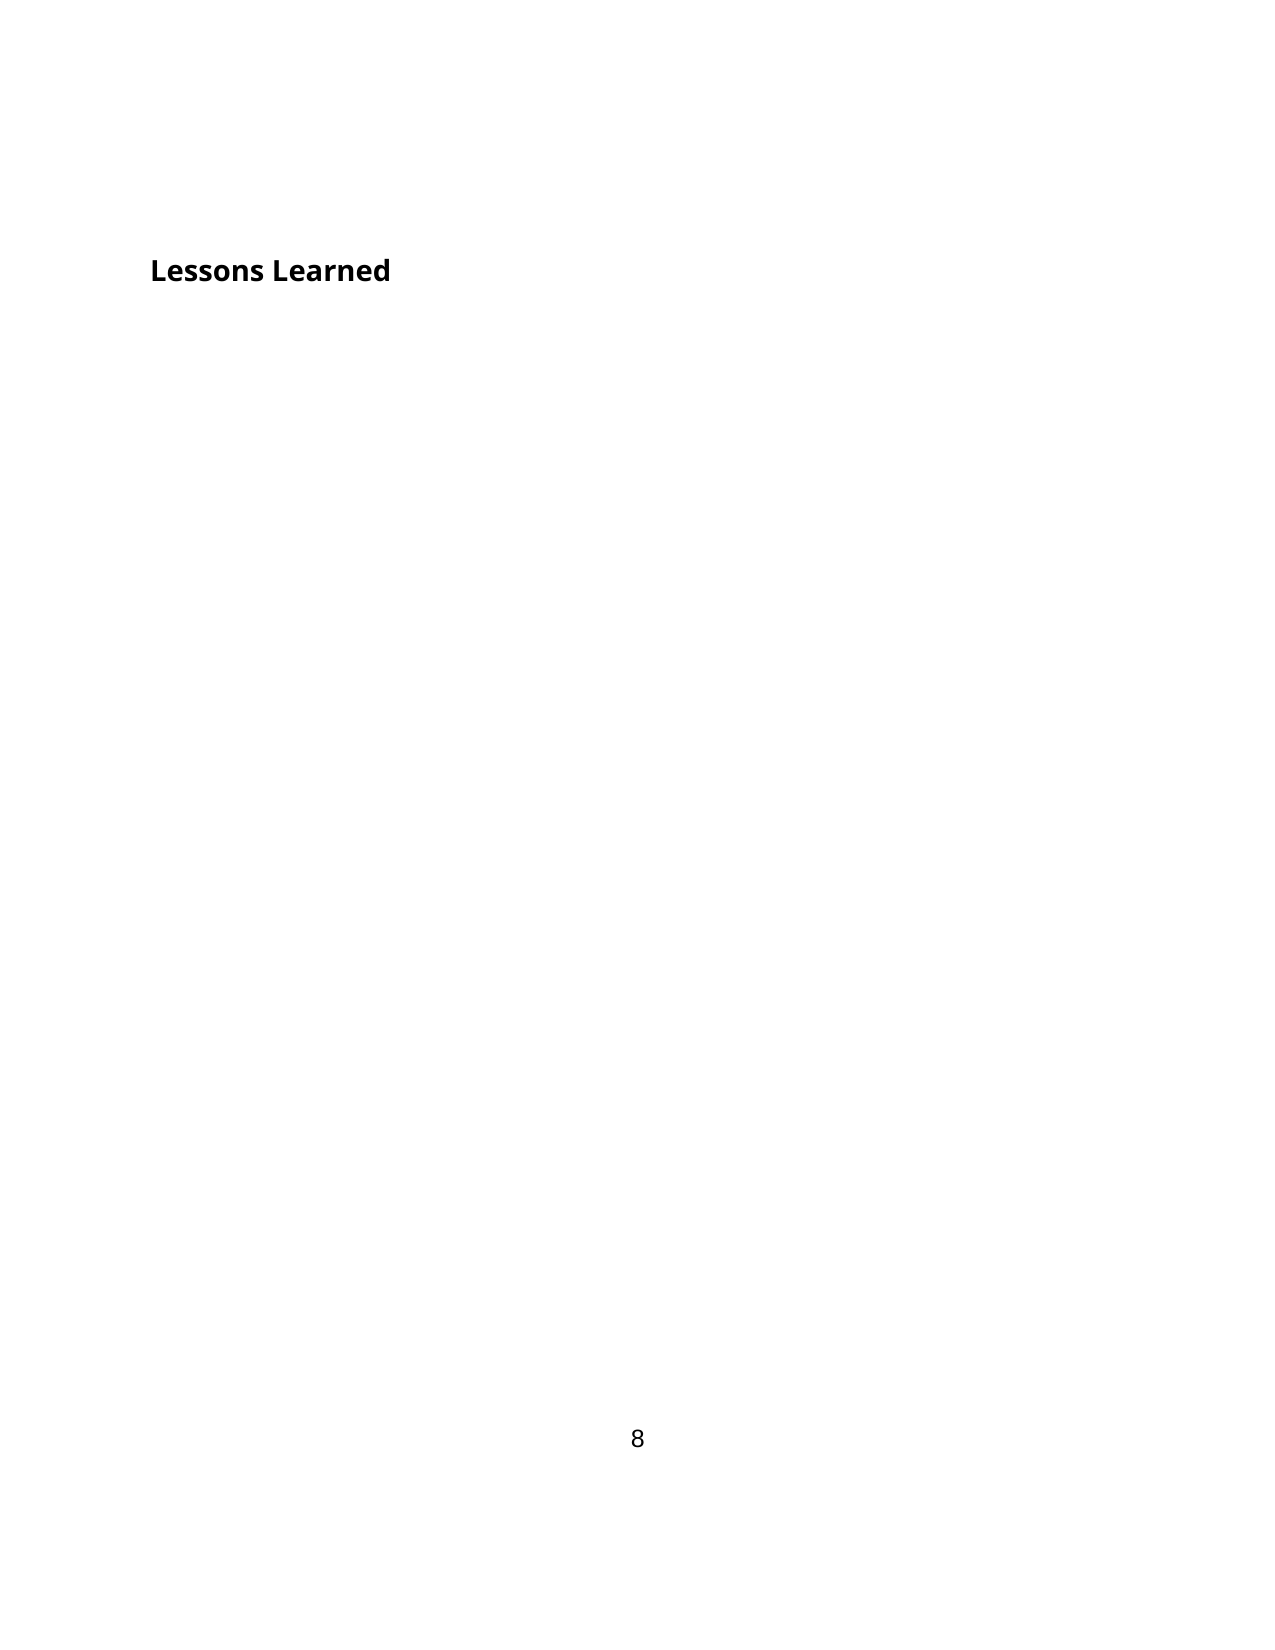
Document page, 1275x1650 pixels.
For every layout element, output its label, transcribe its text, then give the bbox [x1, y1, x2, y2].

text Lessons Learned [150, 250, 1125, 290]
